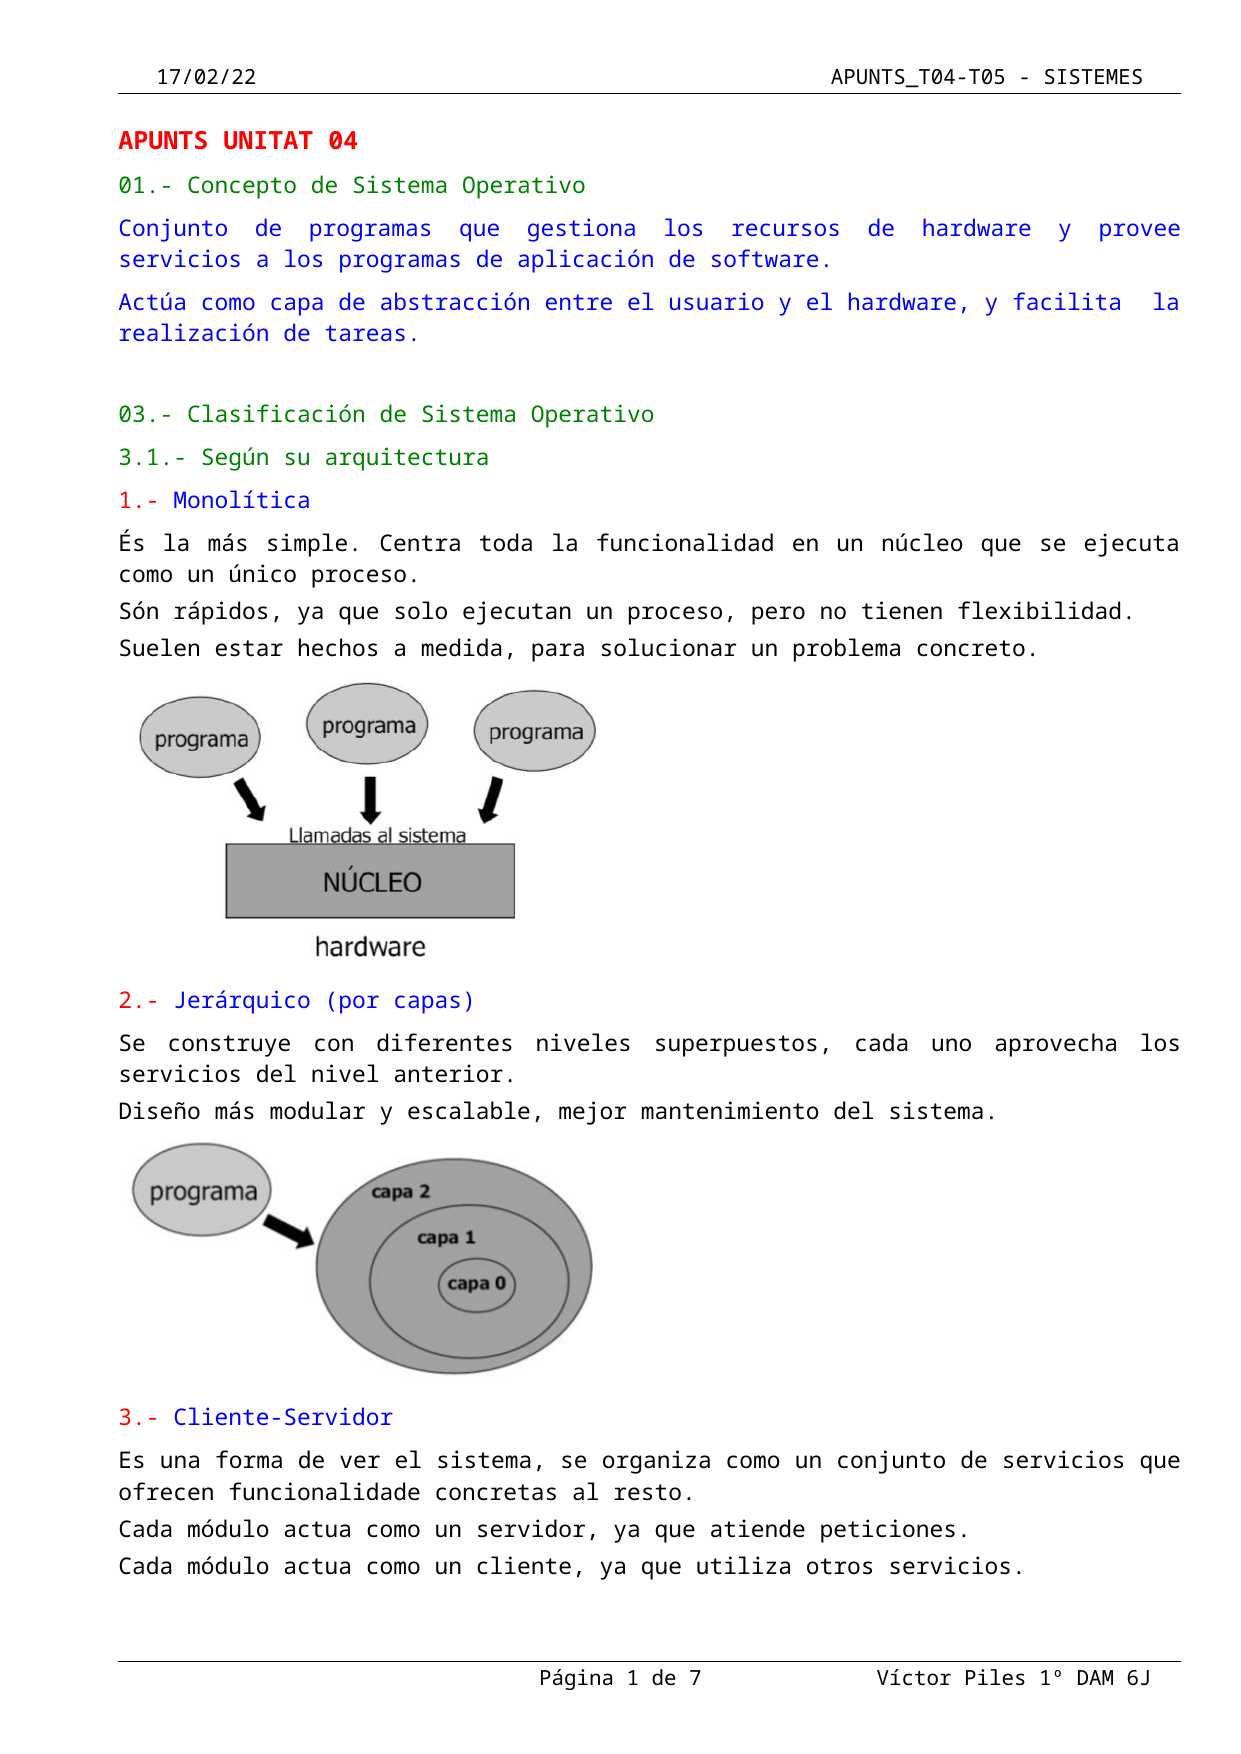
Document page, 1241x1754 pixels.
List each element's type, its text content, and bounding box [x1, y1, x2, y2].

text Se construye con diferentes niveles superpuestos, cada uno aprovecha los servicios del nivel anterior. [118, 1027, 1181, 1089]
picture [118, 1132, 614, 1390]
text Són rápidos, ya que solo ejecutan un proceso, pero no tienen flexibilidad. [118, 595, 1181, 626]
text Es una forma de ver el sistema, se organiza como un conjunto de servicios que ofrecen funcionalidade concretas al resto. [118, 1444, 1181, 1507]
text Suelen estar hechos a medida, para solucionar un problema concreto. [118, 632, 1181, 663]
text Conjunto de programas que gestiona los recursos de hardware y provee servicios a los programas de aplicación de software. [118, 212, 1181, 274]
text Actúa como capa de abstracción entre el usuario y el hardware, y facilita la realización de tareas. [118, 286, 1181, 348]
text 03.- Clasificación de Sistema Operativo [118, 397, 1181, 429]
text És la más simple. Centra toda la funcionalidad en un núcleo que se ejecuta como un único proceso. [118, 527, 1181, 589]
text 3.- Cliente-Servidor [118, 1401, 1181, 1432]
text Cada módulo actua como un cliente, ya que utiliza otros servicios. [118, 1550, 1181, 1581]
text Diseño más modular y escalable, mejor mantenimiento del sistema. [118, 1095, 1181, 1127]
text 1.- Monolítica [118, 483, 1181, 515]
picture [118, 669, 608, 972]
text Cada módulo actua como un servidor, ya que atiende peticiones. [118, 1513, 1181, 1544]
text 2.- Jerárquico (por capas) [118, 984, 1181, 1015]
text 01.- Concepto de Sistema Operativo [118, 169, 1181, 200]
text APUNTS UNITAT 04 [118, 123, 1181, 157]
text 3.1.- Según su arquitectura [118, 441, 1181, 472]
